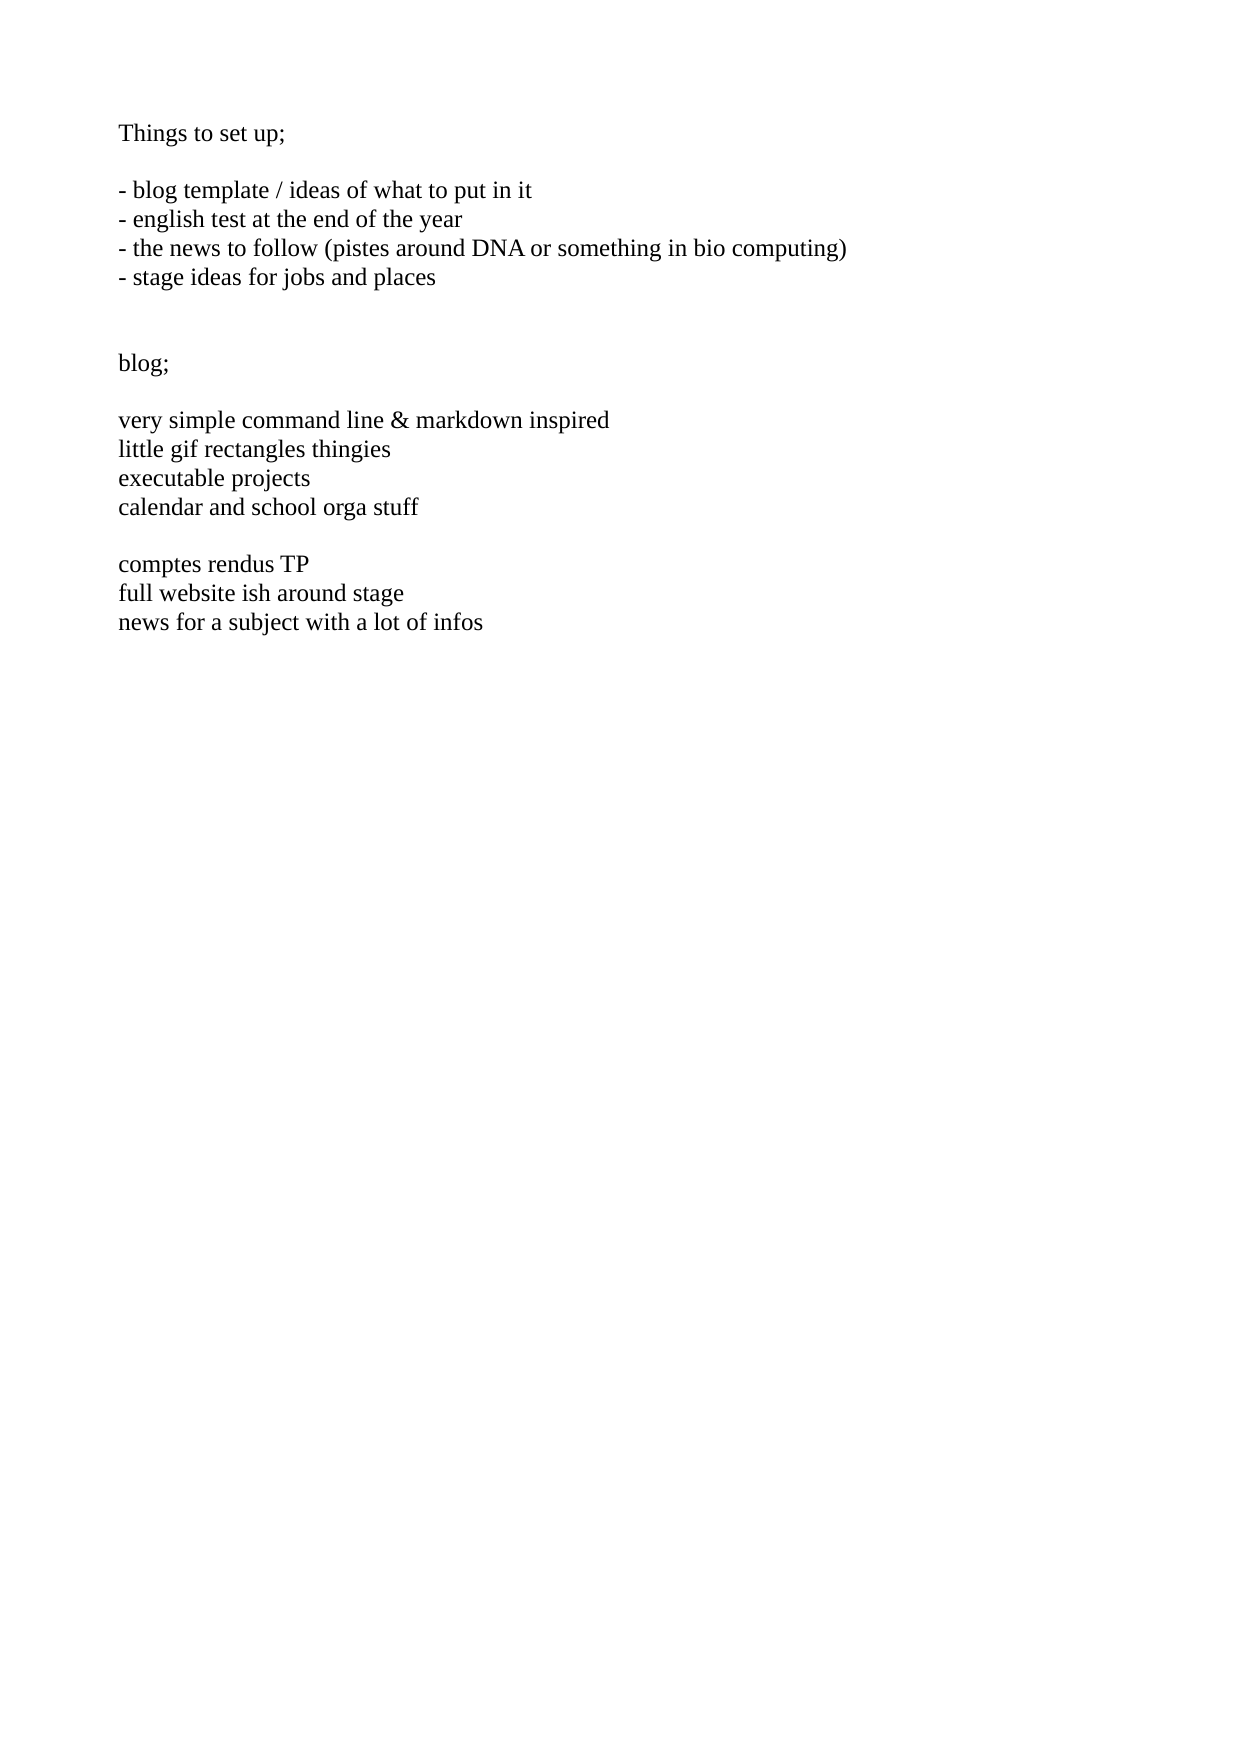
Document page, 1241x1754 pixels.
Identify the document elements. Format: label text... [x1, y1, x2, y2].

text little gif rectangles thingies [118, 434, 1122, 463]
text - blog template / ideas of what to put in it [118, 176, 1122, 204]
text news for a subject with a lot of infos [118, 607, 1122, 636]
text - stage ideas for jobs and places [118, 262, 1122, 291]
text full website ish around stage [118, 578, 1122, 607]
text comptes rendus TP [118, 549, 1122, 578]
text calendar and school orga stuff [118, 492, 1122, 521]
text - english test at the end of the year [118, 204, 1122, 233]
text - the news to follow (pistes around DNA or something in bio computing) [118, 233, 1122, 262]
text very simple command line & markdown inspired [118, 406, 1122, 434]
text executable projects [118, 463, 1122, 492]
text Things to set up; [118, 118, 1122, 147]
text blog; [118, 348, 1122, 377]
